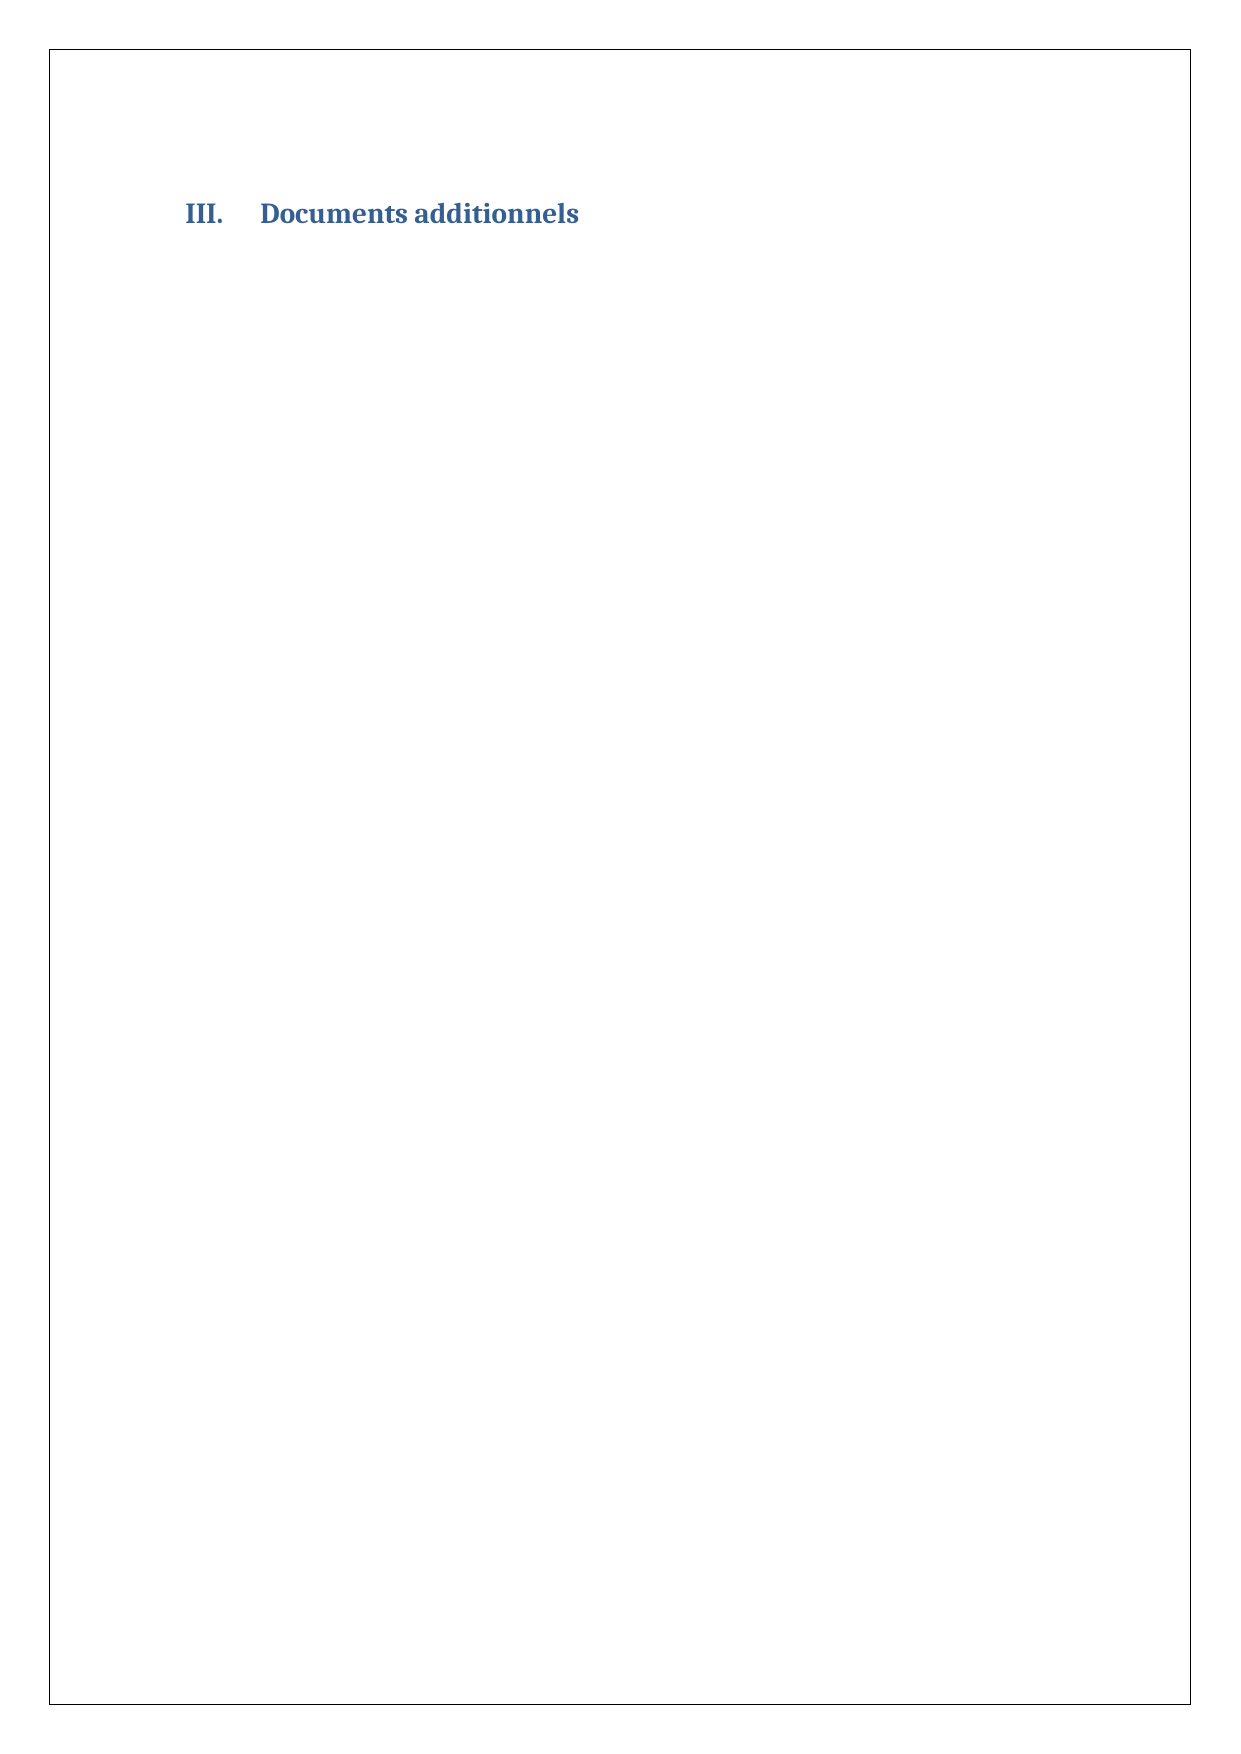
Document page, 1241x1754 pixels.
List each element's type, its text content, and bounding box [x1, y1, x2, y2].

subtitle Documents additionnels [185, 198, 1093, 231]
